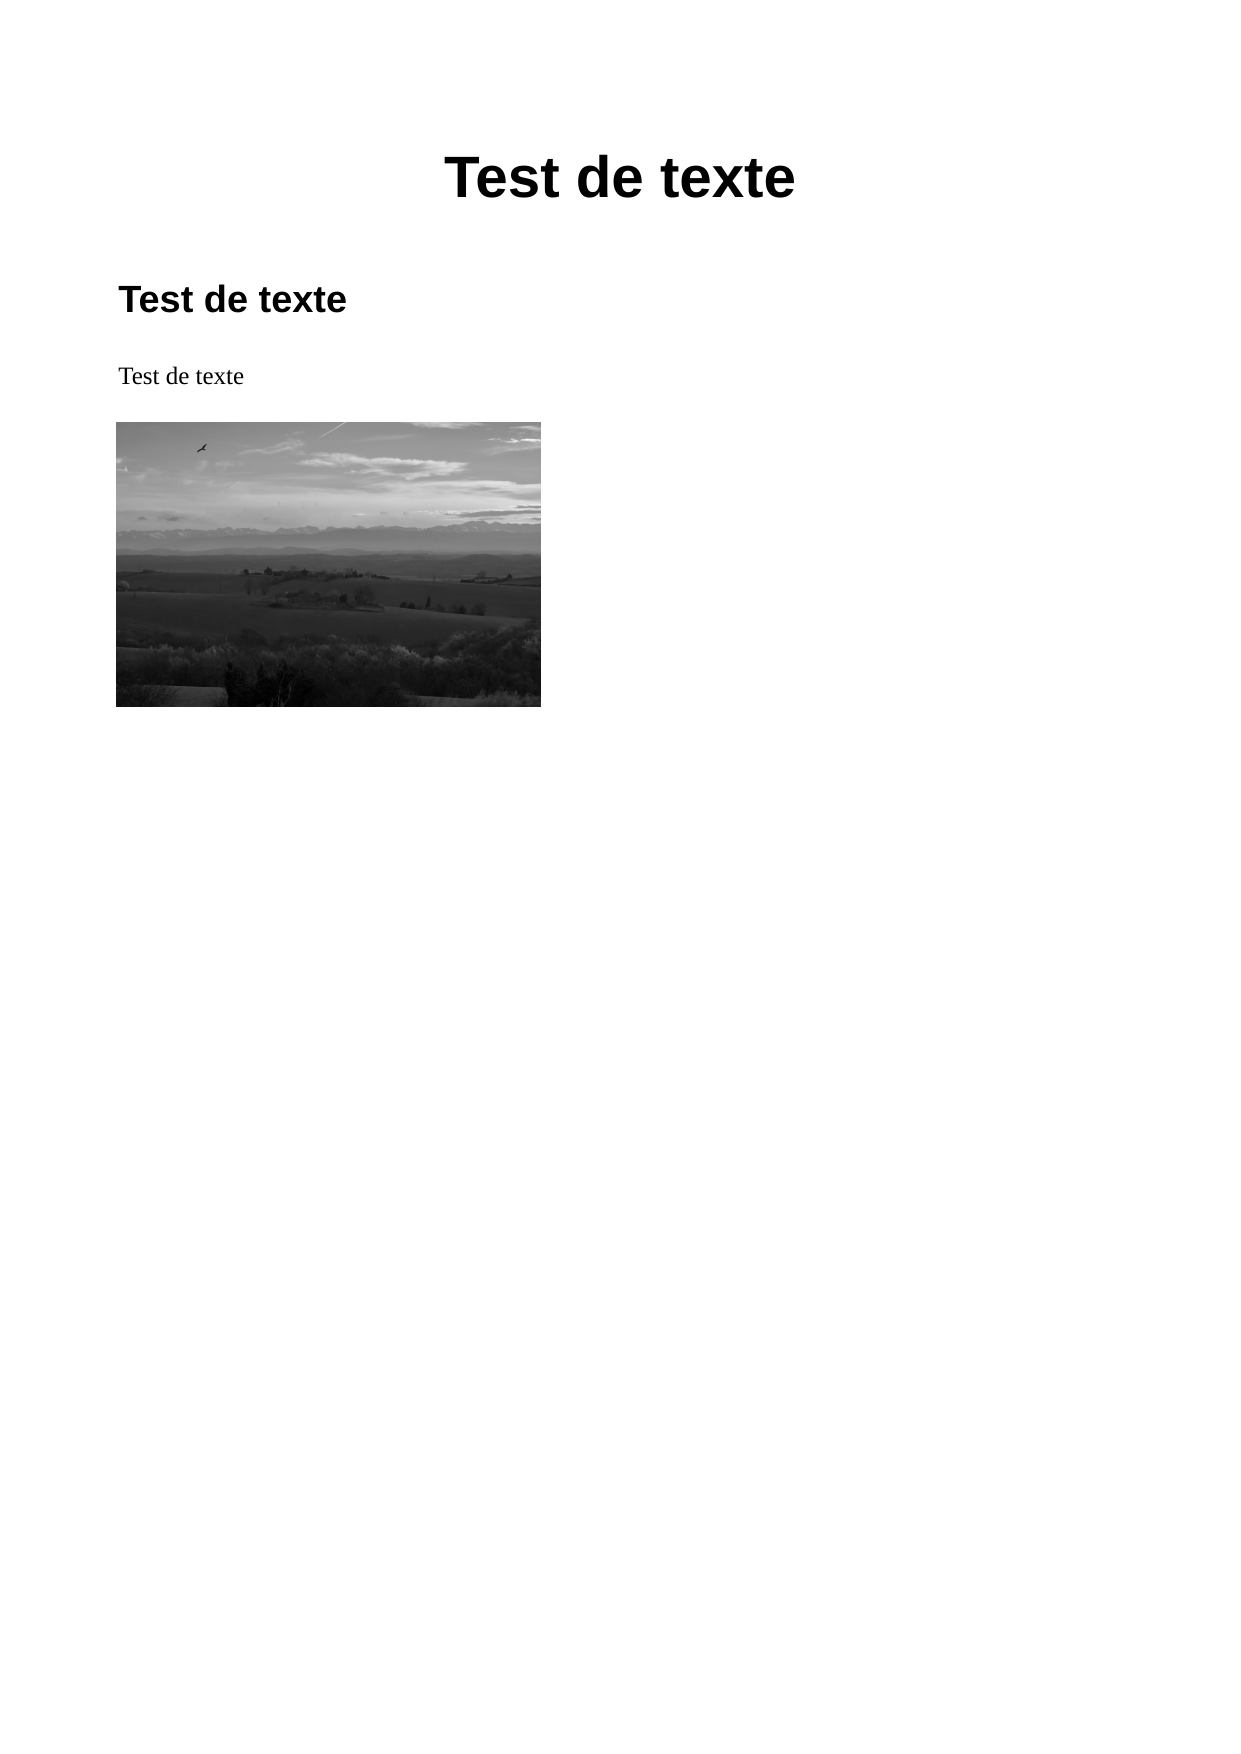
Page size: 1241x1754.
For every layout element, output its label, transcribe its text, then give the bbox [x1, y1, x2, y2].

subtitle Test de texte [118, 276, 1122, 320]
picture [116, 422, 541, 707]
text Test de texte [118, 361, 1122, 390]
title Test de texte [118, 143, 1122, 210]
